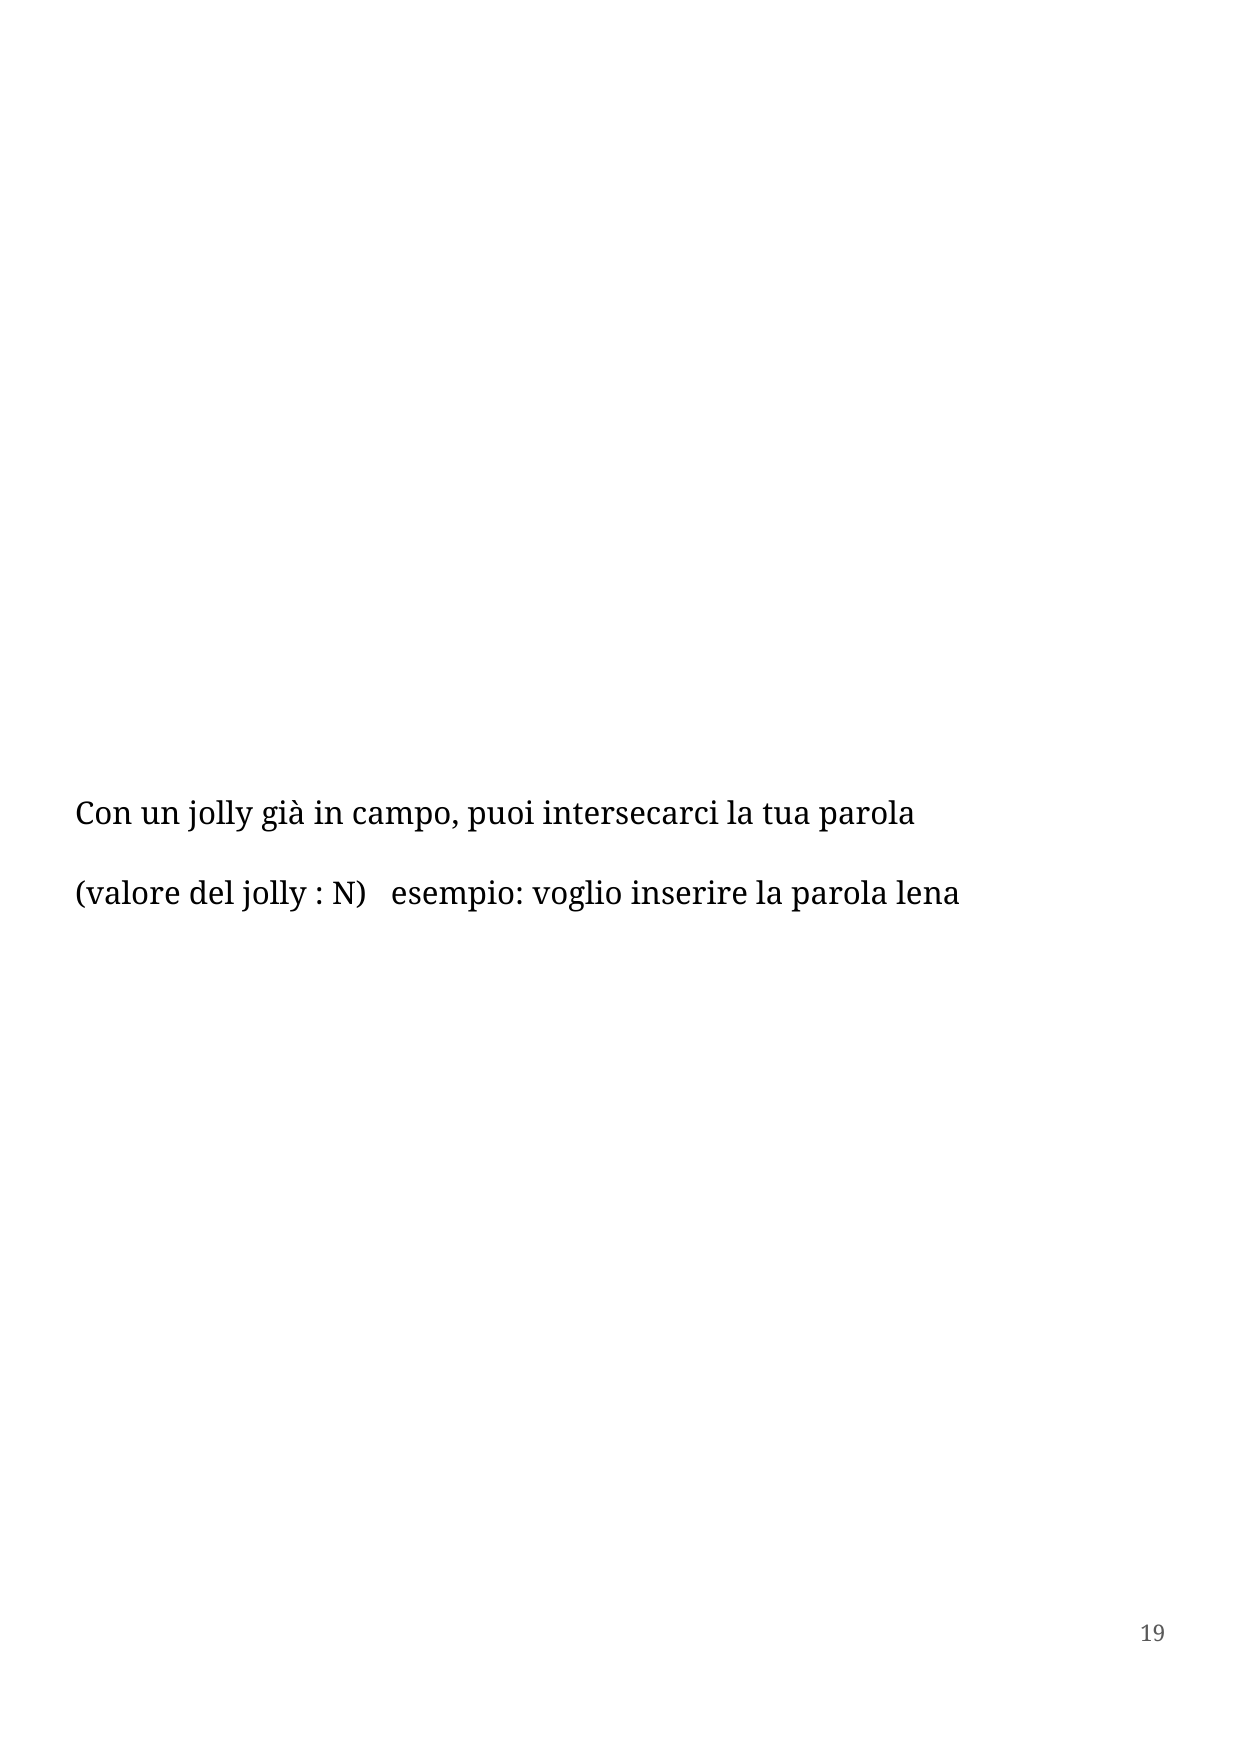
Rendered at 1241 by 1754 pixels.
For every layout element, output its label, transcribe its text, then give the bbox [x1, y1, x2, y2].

text Con un jolly già in campo, puoi intersecarci la tua parola [75, 791, 1165, 833]
text (valore del jolly : N) esempio: voglio inserire la parola lena [75, 871, 1165, 913]
